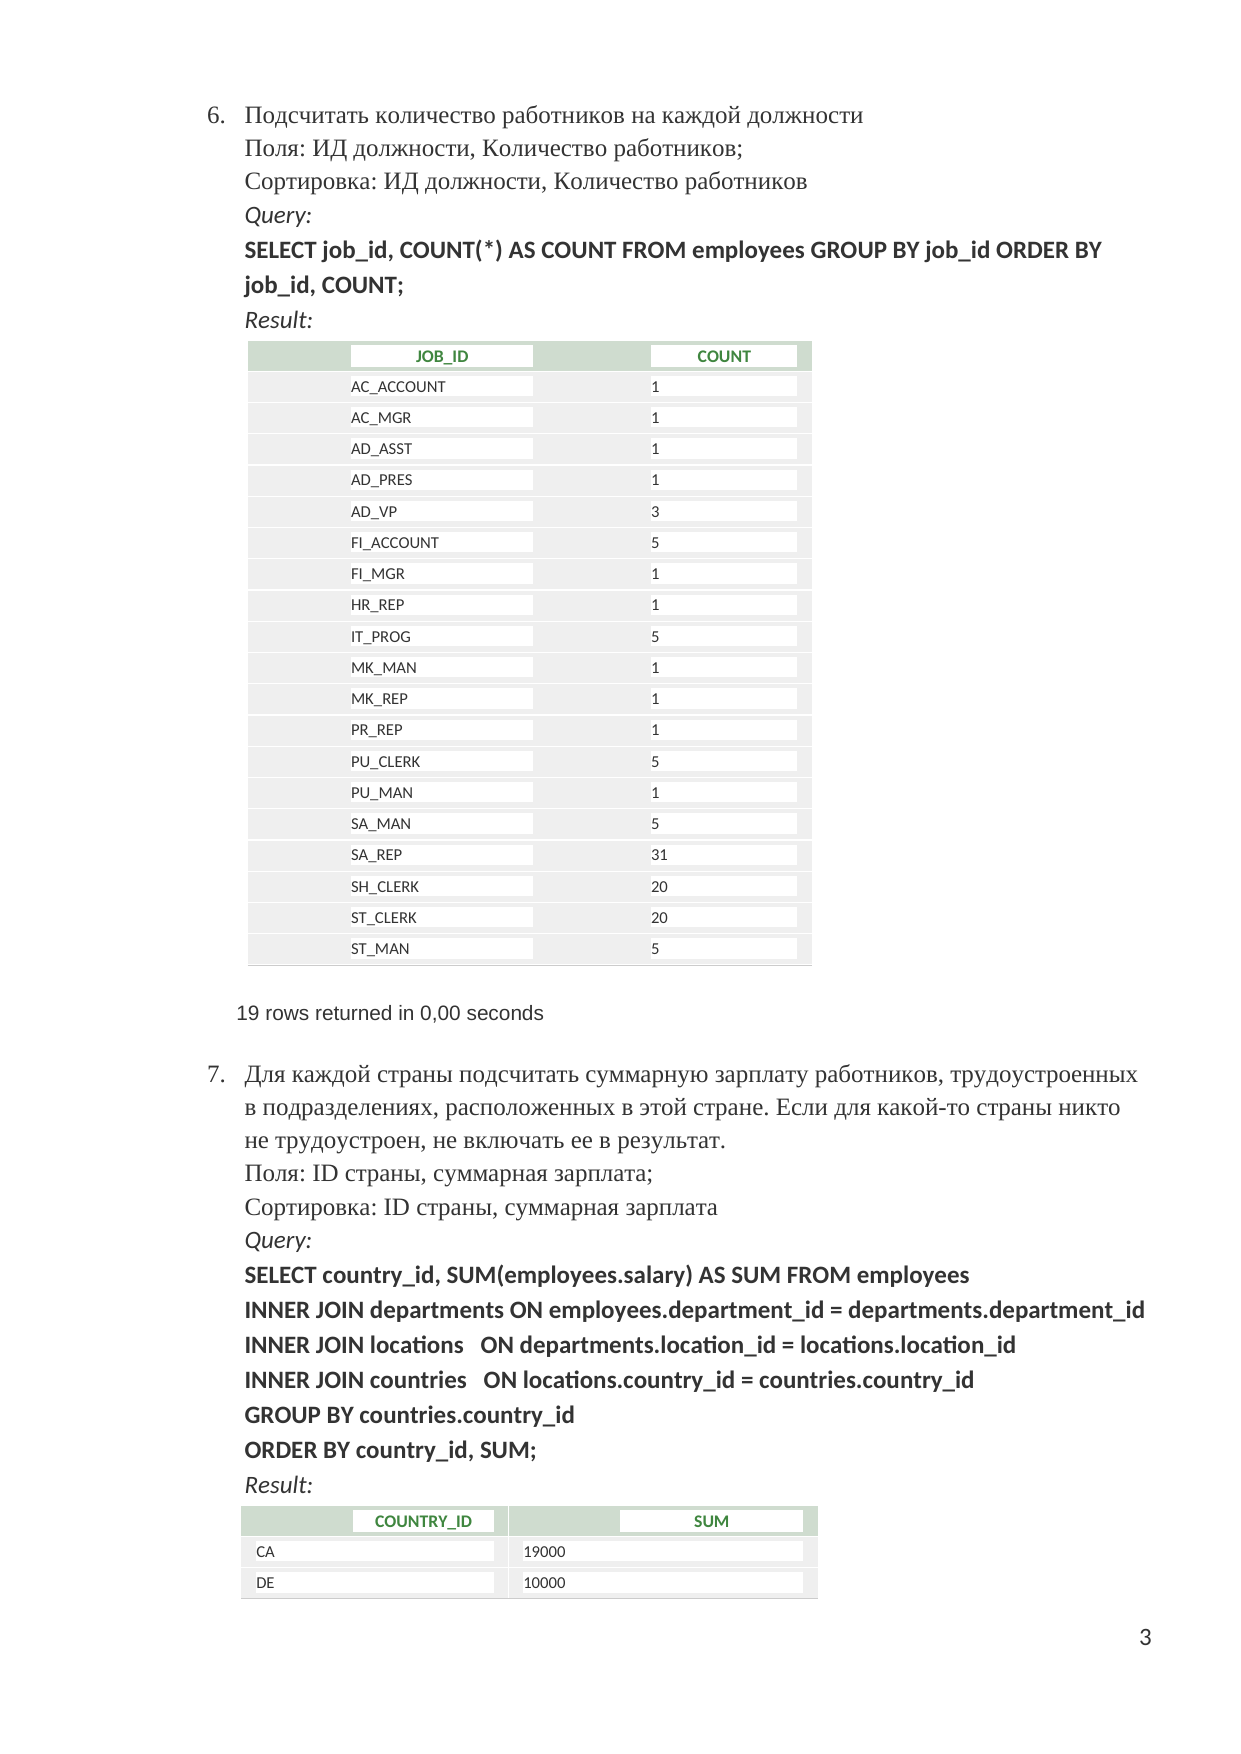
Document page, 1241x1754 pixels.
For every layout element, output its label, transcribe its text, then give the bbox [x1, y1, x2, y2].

table_cell MK_MAN [248, 653, 548, 683]
table_cell 31 [548, 841, 812, 871]
table_cell CA [241, 1537, 508, 1567]
table_cell 1 [548, 372, 812, 402]
table_cell 5 [548, 809, 812, 839]
table_cell FI_MGR [248, 559, 548, 589]
table_cell FI_ACCOUNT [248, 528, 548, 558]
table_cell IT_PROG [248, 622, 548, 652]
text SELECT job_id, COUNT(*) AS COUNT FROM employees GROUP BY job_id ORDER BY job_id, COUNT; [244, 234, 1152, 300]
table_cell AC_MGR [248, 403, 548, 433]
table_header COUNT [548, 341, 812, 371]
table_cell 1 [548, 466, 812, 496]
table_cell 1 [548, 778, 812, 808]
table_cell 1 [548, 403, 812, 433]
list Для каждой страны подсчитать суммарную зарплату работников, трудоустроенных в подразделениях, расположенных в этой стране. Если для какой-то страны никто не трудоустроен, не включать ее в результат. Поля: ID страны, суммарная зарплата; Сортировка: ID страны, суммарная зарплата [207, 1059, 1152, 1220]
table_cell 1 [548, 559, 812, 589]
text Result: [244, 304, 1152, 335]
text INNER JOIN departments ON employees.department_id = departments.department_id [244, 1294, 1152, 1325]
table_cell 10000 [509, 1568, 818, 1598]
table_cell AD_VP [248, 497, 548, 527]
table_cell AD_ASST [248, 434, 548, 464]
table_cell SA_REP [248, 841, 548, 871]
text INNER JOIN countries ON locations.country_id = countries.country_id [244, 1364, 1152, 1395]
table_cell AC_ACCOUNT [248, 372, 548, 402]
table_header COUNTRY_ID [241, 1506, 508, 1536]
text INNER JOIN locations ON departments.location_id = locations.location_id [244, 1329, 1152, 1360]
table_cell HR_REP [248, 591, 548, 621]
table_cell 1 [548, 716, 812, 746]
table_header JOB_ID [248, 341, 548, 371]
table_cell 1 [548, 653, 812, 683]
table_cell 20 [548, 903, 812, 933]
table_cell PU_CLERK [248, 747, 548, 777]
table_cell 3 [548, 497, 812, 527]
table_cell 5 [548, 528, 812, 558]
text ORDER BY country_id, SUM; [244, 1434, 1152, 1465]
table_cell DE [241, 1568, 508, 1598]
table_cell PR_REP [248, 716, 548, 746]
table_cell 1 [548, 591, 812, 621]
table_header SUM [509, 1506, 818, 1536]
table_cell AD_PRES [248, 466, 548, 496]
table_cell 5 [548, 622, 812, 652]
text GROUP BY countries.country_id [244, 1399, 1152, 1430]
table_header 19 rows returned in 0,00 seconds [148, 1001, 236, 1024]
table_cell SH_CLERK [248, 872, 548, 902]
table_cell PU_MAN [248, 778, 548, 808]
table_cell 20 [548, 872, 812, 902]
table_cell SA_MAN [248, 809, 548, 839]
table_cell ST_MAN [248, 934, 548, 964]
table_cell 1 [548, 684, 812, 714]
text Query: [244, 1224, 1152, 1255]
list Подсчитать количество работников на каждой должности Поля: ИД должности, Количество работников; Сортировка: ИД должности, Количество работников [207, 100, 1152, 195]
table_cell 19000 [509, 1537, 818, 1567]
text SELECT country_id, SUM(employees.salary) AS SUM FROM employees [244, 1259, 1152, 1290]
table_cell MK_REP [248, 684, 548, 714]
text Query: [244, 199, 1152, 230]
table_cell ST_CLERK [248, 903, 548, 933]
table_cell 5 [548, 934, 812, 964]
table_cell 5 [548, 747, 812, 777]
table_cell 1 [548, 434, 812, 464]
text Result: [244, 1469, 1152, 1500]
